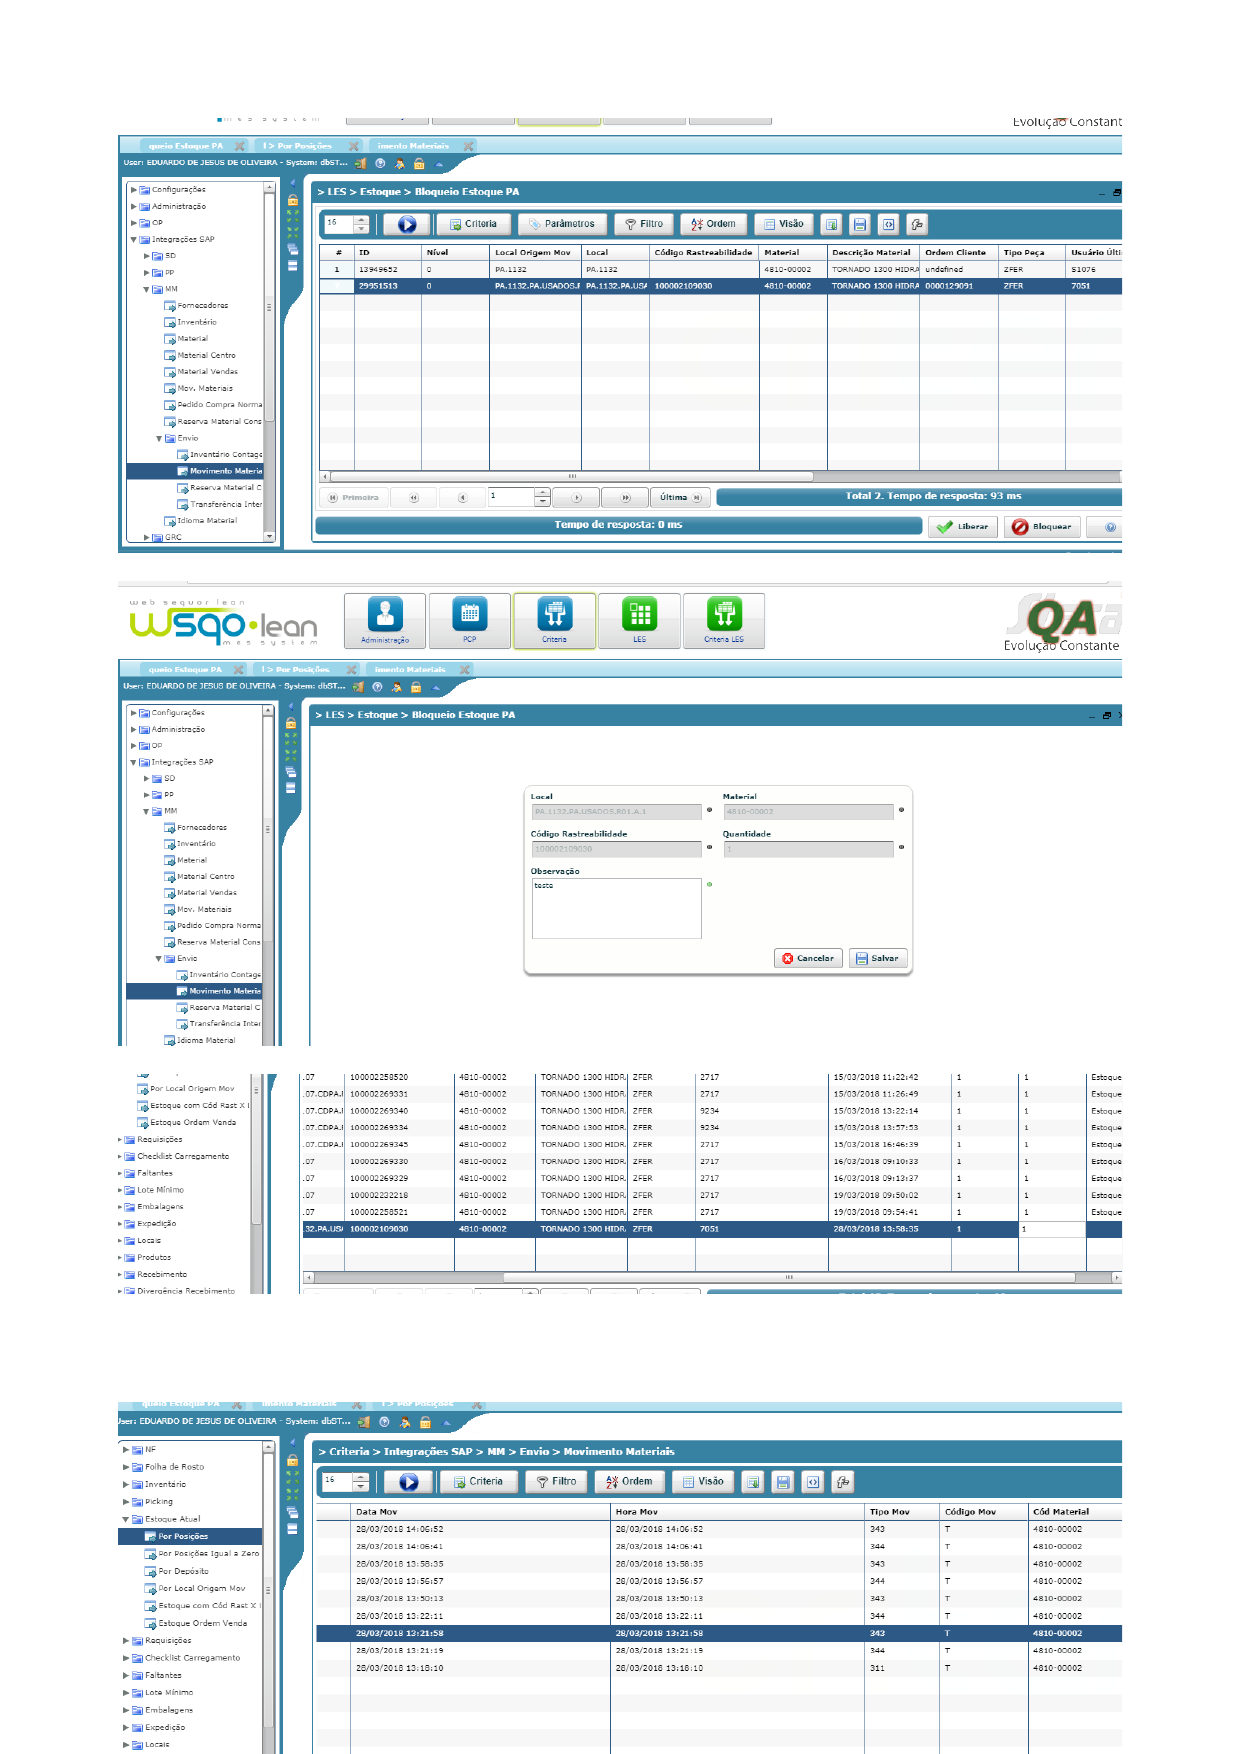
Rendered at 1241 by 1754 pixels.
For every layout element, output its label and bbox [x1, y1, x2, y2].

picture [118, 1074, 1123, 1294]
picture [118, 581, 1123, 1046]
picture [118, 1402, 1123, 1754]
picture [118, 118, 1123, 553]
